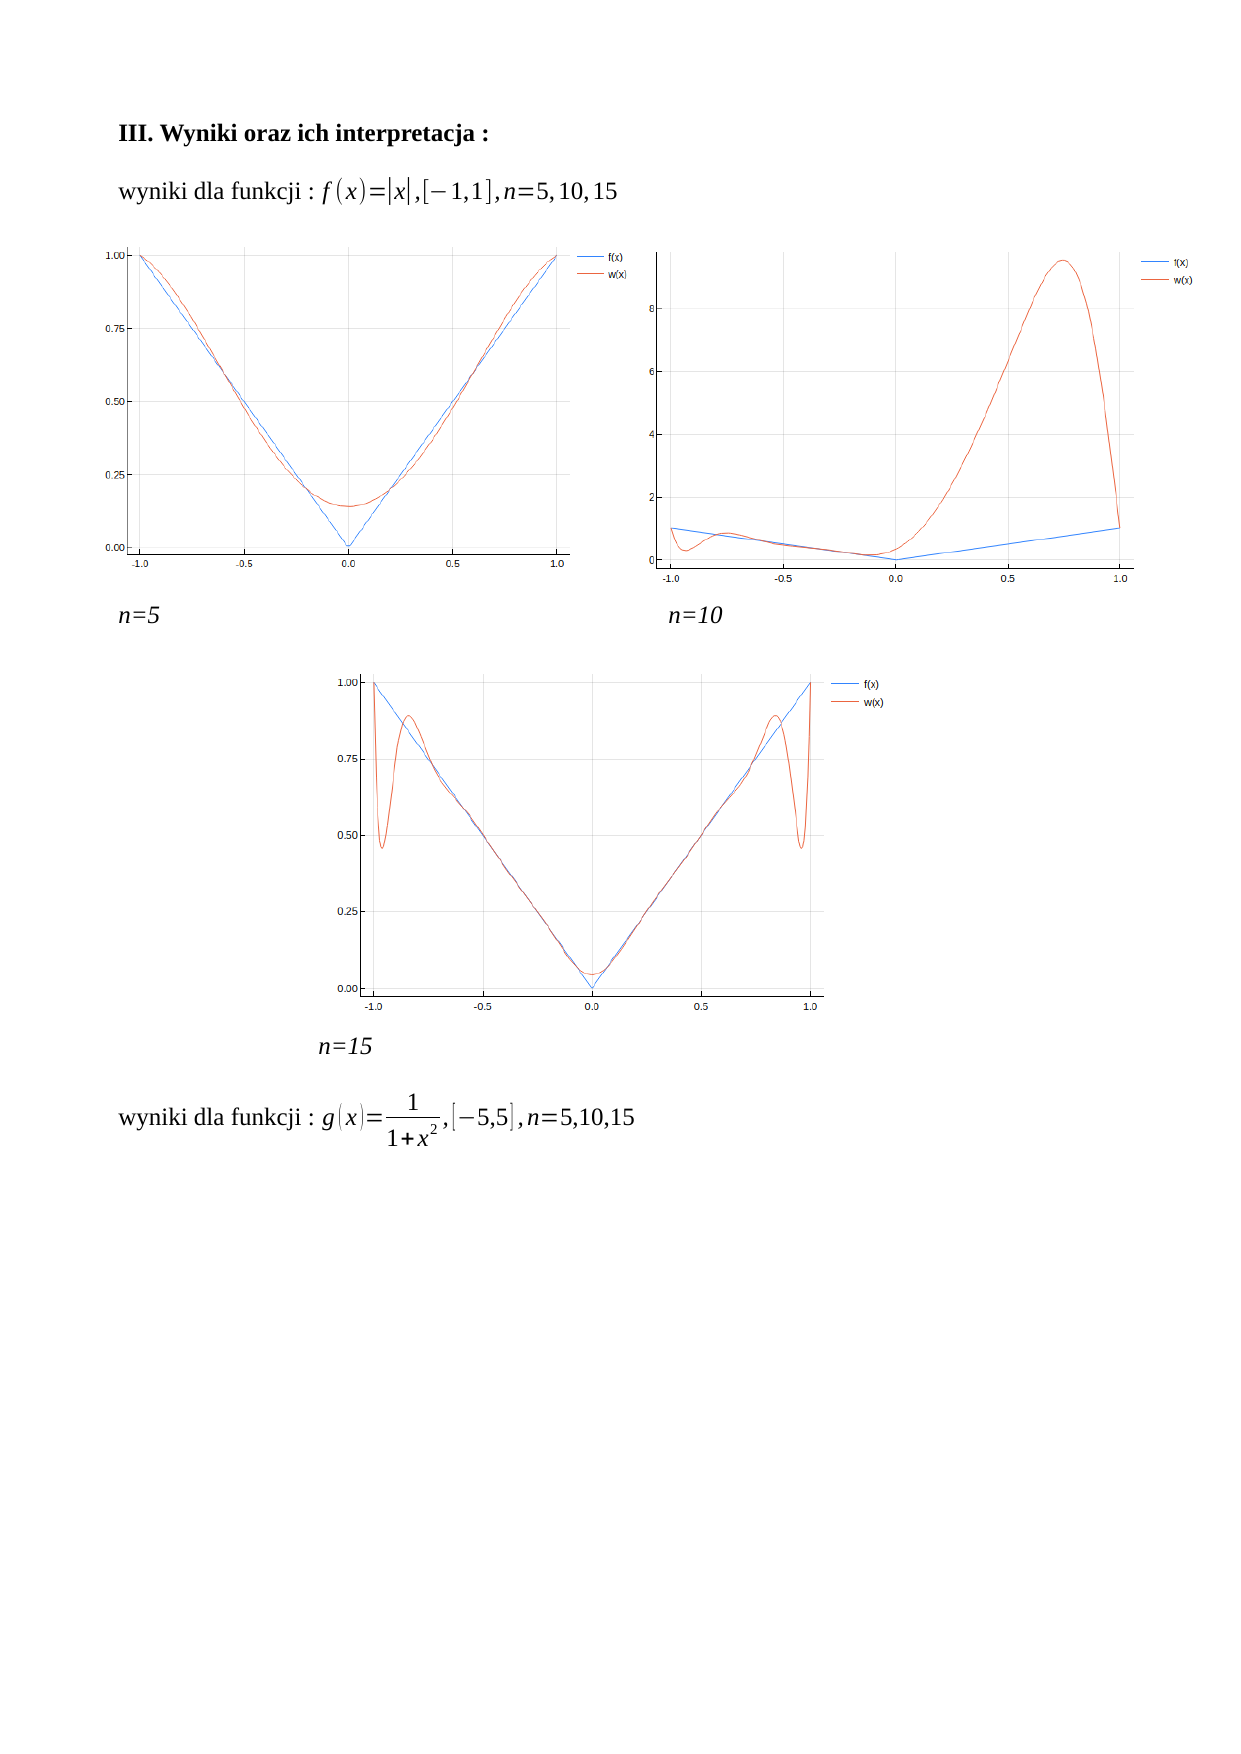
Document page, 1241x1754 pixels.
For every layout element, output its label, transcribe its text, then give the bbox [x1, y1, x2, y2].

picture [331, 663, 890, 1022]
text n=5 n=10 [118, 574, 1122, 629]
text wyniki dla funkcji : [118, 1089, 1122, 1151]
picture [101, 235, 1199, 601]
text wyniki dla funkcji : [118, 176, 1122, 206]
text III. Wyniki oraz ich interpretacja : [118, 118, 1122, 147]
text n=15 [118, 1031, 1122, 1060]
